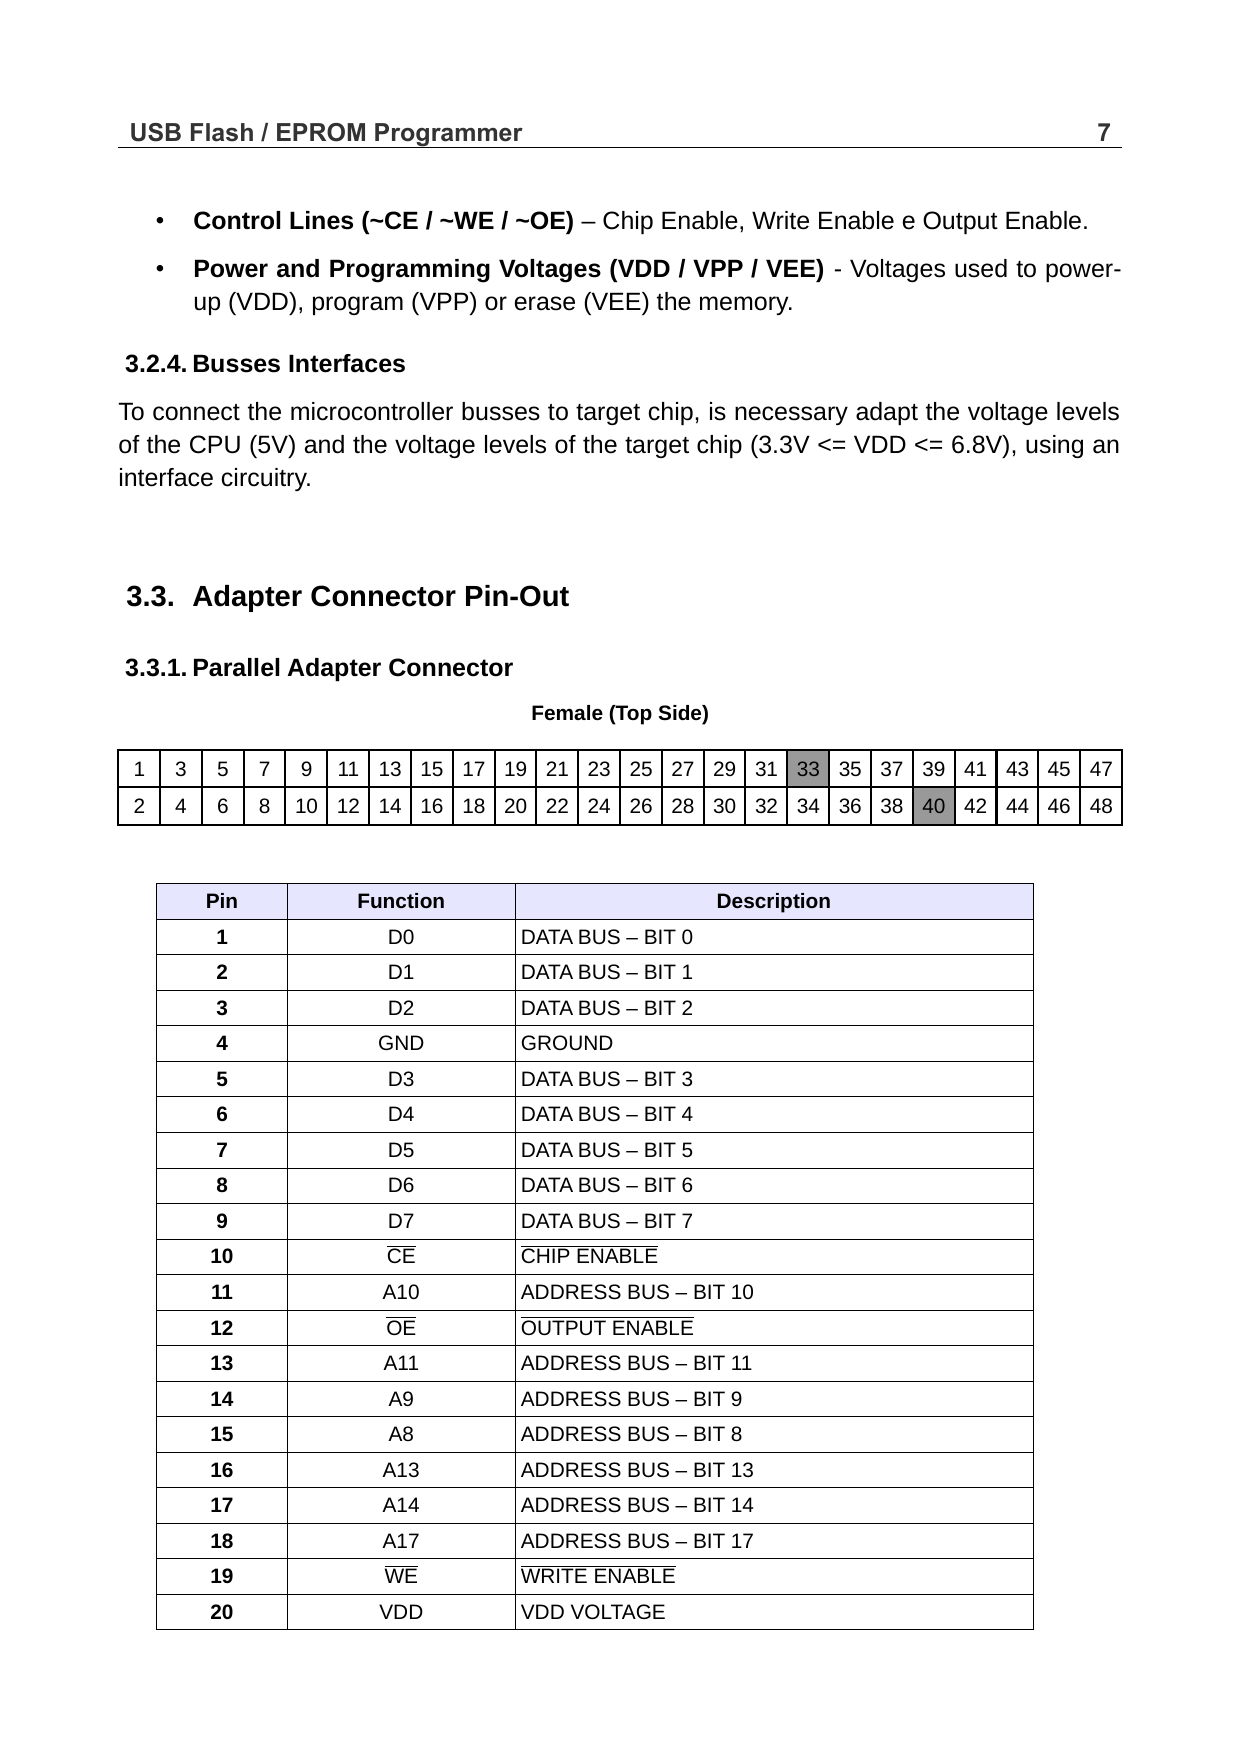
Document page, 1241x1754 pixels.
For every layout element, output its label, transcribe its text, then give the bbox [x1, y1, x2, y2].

table_cell DATA BUS – BIT 4 [516, 1097, 1033, 1132]
table_cell 15 [157, 1417, 287, 1452]
table_cell ADDRESS BUS – BIT 8 [516, 1417, 1033, 1452]
table_header Pin [157, 884, 287, 919]
table_cell 18 [157, 1524, 287, 1558]
table_cell 48 [1081, 788, 1121, 824]
table_cell 36 [830, 788, 870, 824]
table_cell D1 [288, 955, 515, 990]
table_cell DATA BUS – BIT 6 [516, 1169, 1033, 1203]
table_cell 8 [157, 1169, 287, 1203]
table_cell 28 [663, 788, 703, 824]
table_cell DATA BUS – BIT 7 [516, 1204, 1033, 1238]
list Power and Programming Voltages (VDD / VPP / VEE) - Voltages used to power-up (VDD), program (VPP) or erase (VEE) the memory. [156, 254, 1122, 316]
table_cell ADDRESS BUS – BIT 13 [516, 1453, 1033, 1487]
table_header Function [288, 884, 515, 919]
table_header 21 [537, 751, 577, 786]
table_cell 34 [788, 788, 828, 824]
table_cell 40 [914, 788, 954, 824]
table_cell 18 [454, 788, 494, 824]
table_cell DATA BUS – BIT 0 [516, 920, 1033, 954]
list Control Lines (~CE / ~WE / ~OE) – Chip Enable, Write Enable e Output Enable. [156, 206, 1122, 235]
table_cell A17 [288, 1524, 515, 1558]
table_cell 3 [157, 991, 287, 1025]
table_header 43 [998, 751, 1037, 786]
table_cell DATA BUS – BIT 2 [516, 991, 1033, 1025]
table_cell A9 [288, 1382, 515, 1416]
table_cell OE [288, 1311, 515, 1345]
table_cell 20 [157, 1595, 287, 1629]
table_cell 11 [157, 1275, 287, 1309]
table_header 39 [914, 751, 954, 786]
table_cell 32 [746, 788, 786, 824]
table_cell A8 [288, 1417, 515, 1452]
table_cell 16 [157, 1453, 287, 1487]
table_cell D5 [288, 1133, 515, 1167]
table_cell ADDRESS BUS – BIT 10 [516, 1275, 1033, 1309]
table_cell GND [288, 1026, 515, 1061]
table_cell 9 [157, 1204, 287, 1238]
subtitle Busses Interfaces [118, 349, 1122, 378]
table_cell 38 [872, 788, 912, 824]
table_header 29 [705, 751, 744, 786]
table_cell CE [288, 1240, 515, 1274]
table_cell D2 [288, 991, 515, 1025]
table_cell 12 [328, 788, 368, 824]
table_cell 26 [621, 788, 661, 824]
table_cell 2 [119, 788, 159, 824]
table_cell 12 [157, 1311, 287, 1345]
table_cell DATA BUS – BIT 1 [516, 955, 1033, 990]
table_header 41 [956, 751, 995, 786]
table_cell 2 [157, 955, 287, 990]
table_cell 30 [705, 788, 744, 824]
table_header 11 [328, 751, 368, 786]
table_header 33 [788, 751, 828, 786]
table_header Description [516, 884, 1033, 919]
table_cell A13 [288, 1453, 515, 1487]
table_cell WE [288, 1559, 515, 1594]
table_header 27 [663, 751, 703, 786]
table_cell A10 [288, 1275, 515, 1309]
table_cell D4 [288, 1097, 515, 1132]
table_cell 24 [579, 788, 619, 824]
table_cell D6 [288, 1169, 515, 1203]
table_cell 5 [157, 1062, 287, 1096]
table_cell DATA BUS – BIT 3 [516, 1062, 1033, 1096]
text To connect the microcontroller busses to target chip, is necessary adapt the voltage levels of the CPU (5V) and the voltage levels of the target chip (3.3V <= VDD <= 6.8V), using an interface circuitry. [118, 397, 1122, 492]
table_cell 46 [1039, 788, 1079, 824]
table_header 47 [1081, 751, 1121, 786]
table_cell 16 [412, 788, 452, 824]
table_header 31 [746, 751, 786, 786]
table_header 19 [496, 751, 535, 786]
table_cell A11 [288, 1346, 515, 1381]
table_cell ADDRESS BUS – BIT 14 [516, 1488, 1033, 1523]
table_header 45 [1039, 751, 1079, 786]
table_cell 13 [157, 1346, 287, 1381]
table_cell VDD [288, 1595, 515, 1629]
text Female (Top Side) [118, 701, 1122, 725]
table_cell 14 [157, 1382, 287, 1416]
table_header 3 [161, 751, 201, 786]
table_cell 6 [203, 788, 243, 824]
table_header 9 [286, 751, 326, 786]
subtitle Adapter Connector Pin-Out [118, 579, 1122, 613]
table_cell 10 [157, 1240, 287, 1274]
subtitle Parallel Adapter Connector [118, 653, 1122, 682]
table_cell 4 [161, 788, 201, 824]
table_cell ADDRESS BUS – BIT 17 [516, 1524, 1033, 1558]
table_cell 14 [370, 788, 410, 824]
table_header 15 [412, 751, 452, 786]
table_cell D0 [288, 920, 515, 954]
table_cell VDD VOLTAGE [516, 1595, 1033, 1629]
table_cell GROUND [516, 1026, 1033, 1061]
table_header 7 [245, 751, 284, 786]
table_header 5 [203, 751, 243, 786]
table_header 17 [454, 751, 494, 786]
table_header 35 [830, 751, 870, 786]
table_cell CHIP ENABLE [516, 1240, 1033, 1274]
table_header 23 [579, 751, 619, 786]
table_cell D3 [288, 1062, 515, 1096]
table_header 1 [119, 751, 159, 786]
table_cell 4 [157, 1026, 287, 1061]
table_header 25 [621, 751, 661, 786]
table_cell 22 [537, 788, 577, 824]
table_cell 7 [157, 1133, 287, 1167]
table_cell WRITE ENABLE [516, 1559, 1033, 1594]
table_cell ADDRESS BUS – BIT 9 [516, 1382, 1033, 1416]
table_cell 17 [157, 1488, 287, 1523]
table_header 13 [370, 751, 410, 786]
table_cell 20 [496, 788, 535, 824]
table_cell 1 [157, 920, 287, 954]
table_cell OUTPUT ENABLE [516, 1311, 1033, 1345]
table_cell 10 [286, 788, 326, 824]
table_cell 19 [157, 1559, 287, 1594]
table_cell D7 [288, 1204, 515, 1238]
table_header 37 [872, 751, 912, 786]
table_cell DATA BUS – BIT 5 [516, 1133, 1033, 1167]
table_cell A14 [288, 1488, 515, 1523]
table_cell ADDRESS BUS – BIT 11 [516, 1346, 1033, 1381]
table_cell 8 [245, 788, 284, 824]
table_cell 6 [157, 1097, 287, 1132]
table_cell 44 [998, 788, 1037, 824]
table_cell 42 [956, 788, 995, 824]
